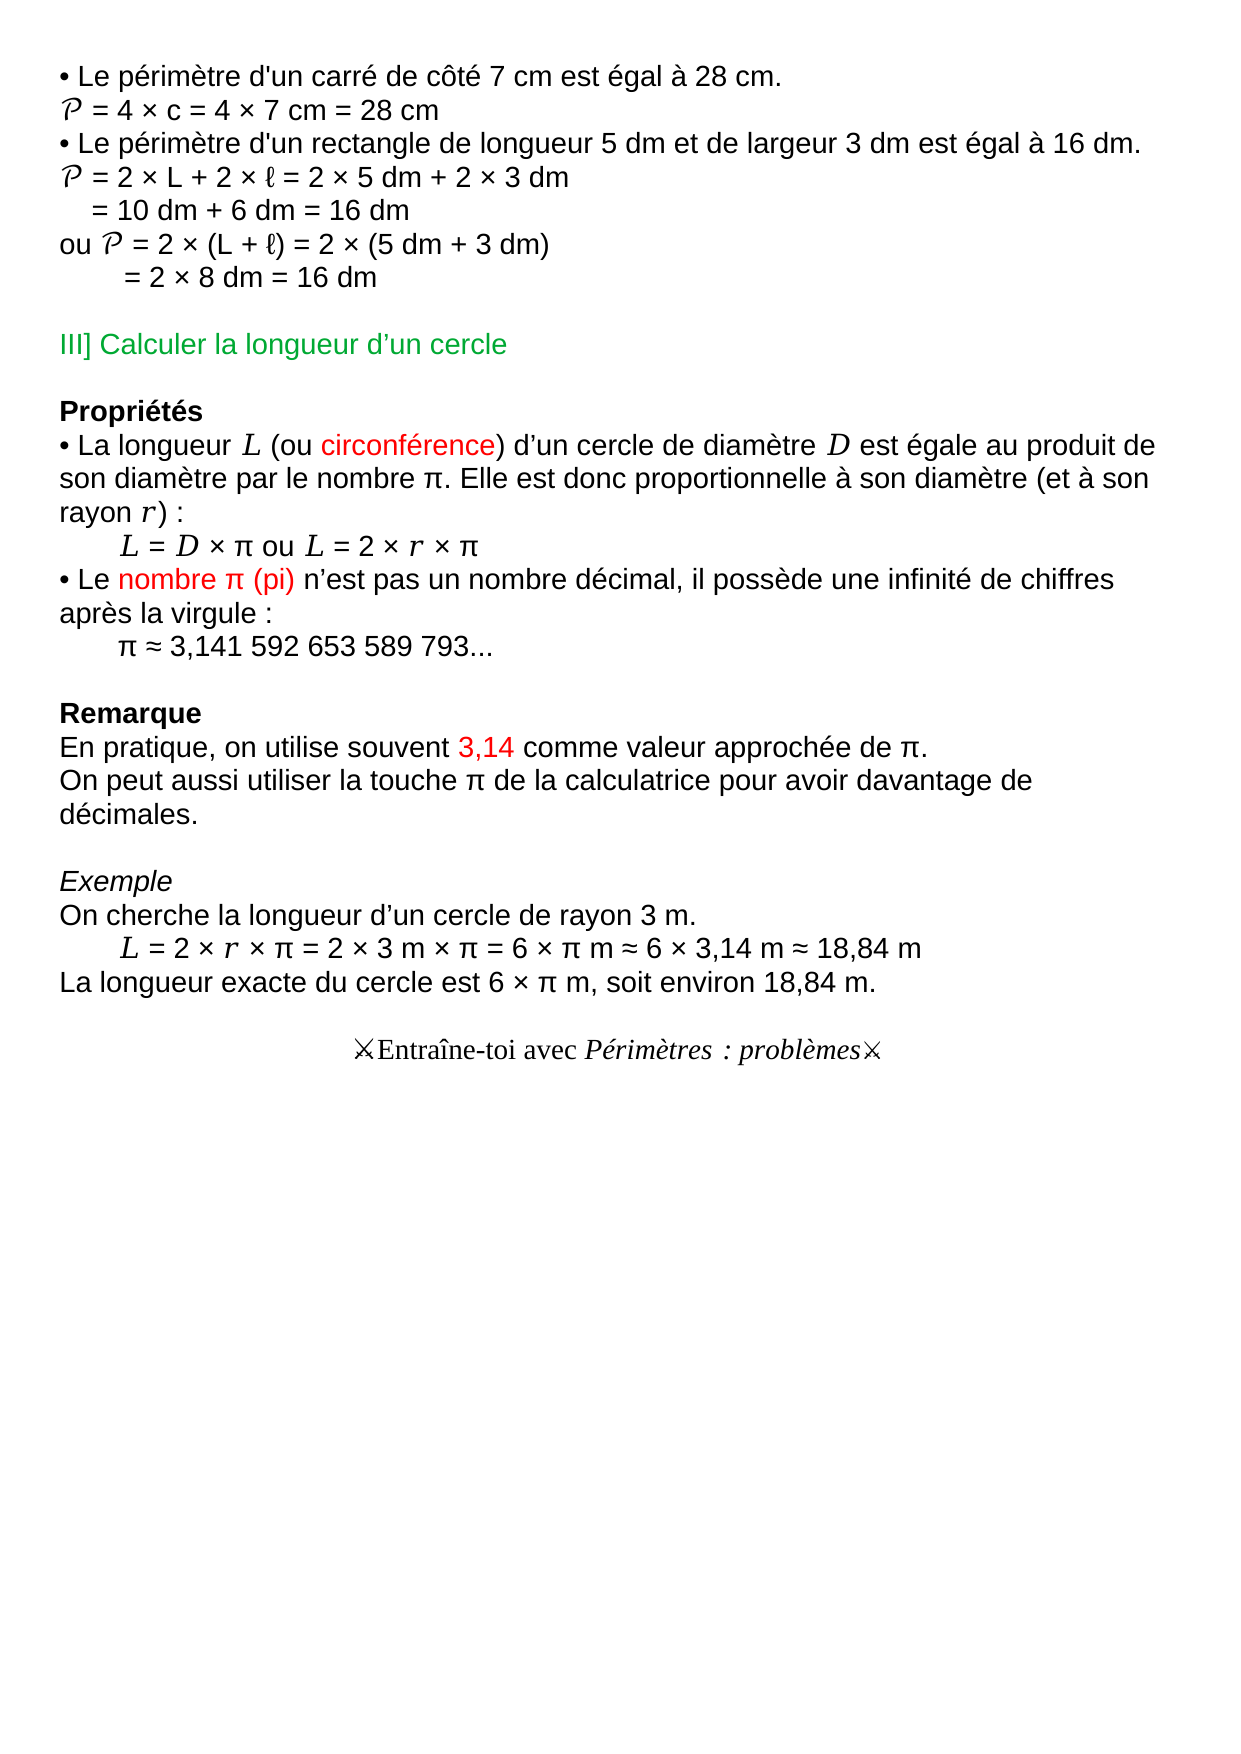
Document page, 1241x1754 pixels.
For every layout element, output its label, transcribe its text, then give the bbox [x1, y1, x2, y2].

text • Le périmètre d'un carré de côté 7 cm est égal à 28 cm. 𝒫 = 4 × c = 4 × 7 cm = 28 cm • Le périmètre d'un rectangle de longueur 5 dm et de largeur 3 dm est égal à 16 dm. 𝒫 = 2 × L + 2 × ℓ = 2 × 5 dm + 2 × 3 dm = 10 dm + 6 dm = 16 dm ou 𝒫 = 2 × (L + ℓ) = 2 × (5 dm + 3 dm) = 2 × 8 dm = 16 dm [59, 59, 1181, 294]
text Propriétés • La longueur 𝐿 (ou circonférence) d’un cercle de diamètre 𝐷 est égale au produit de son diamètre par le nombre π. Elle est donc proportionnelle à son diamètre (et à son rayon 𝑟) : 𝐿 = 𝐷 × π ou 𝐿 = 2 × 𝑟 × π • Le nombre π (pi) n’est pas un nombre décimal, il possède une infinité de chiffres après la virgule : π ≈ 3,141 592 653 589 793... Remarque En pratique, on utilise souvent 3,14 comme valeur approchée de π. On peut aussi utiliser la touche π de la calculatrice pour avoir davantage de décimales. Exemple On cherche la longueur d’un cercle de rayon 3 m. 𝐿 = 2 × 𝑟 × π = 2 × 3 m × π = 6 × π m ≈ 6 × 3,14 m ≈ 18,84 m La longueur exacte du cercle est 6 × π m, soit environ 18,84 m. [59, 394, 1181, 998]
text ⚔️Entraîne-toi avec Périmètres : problèmes⚔️ [59, 1032, 1181, 1065]
text III] Calculer la longueur d’un cercle [59, 327, 1181, 361]
